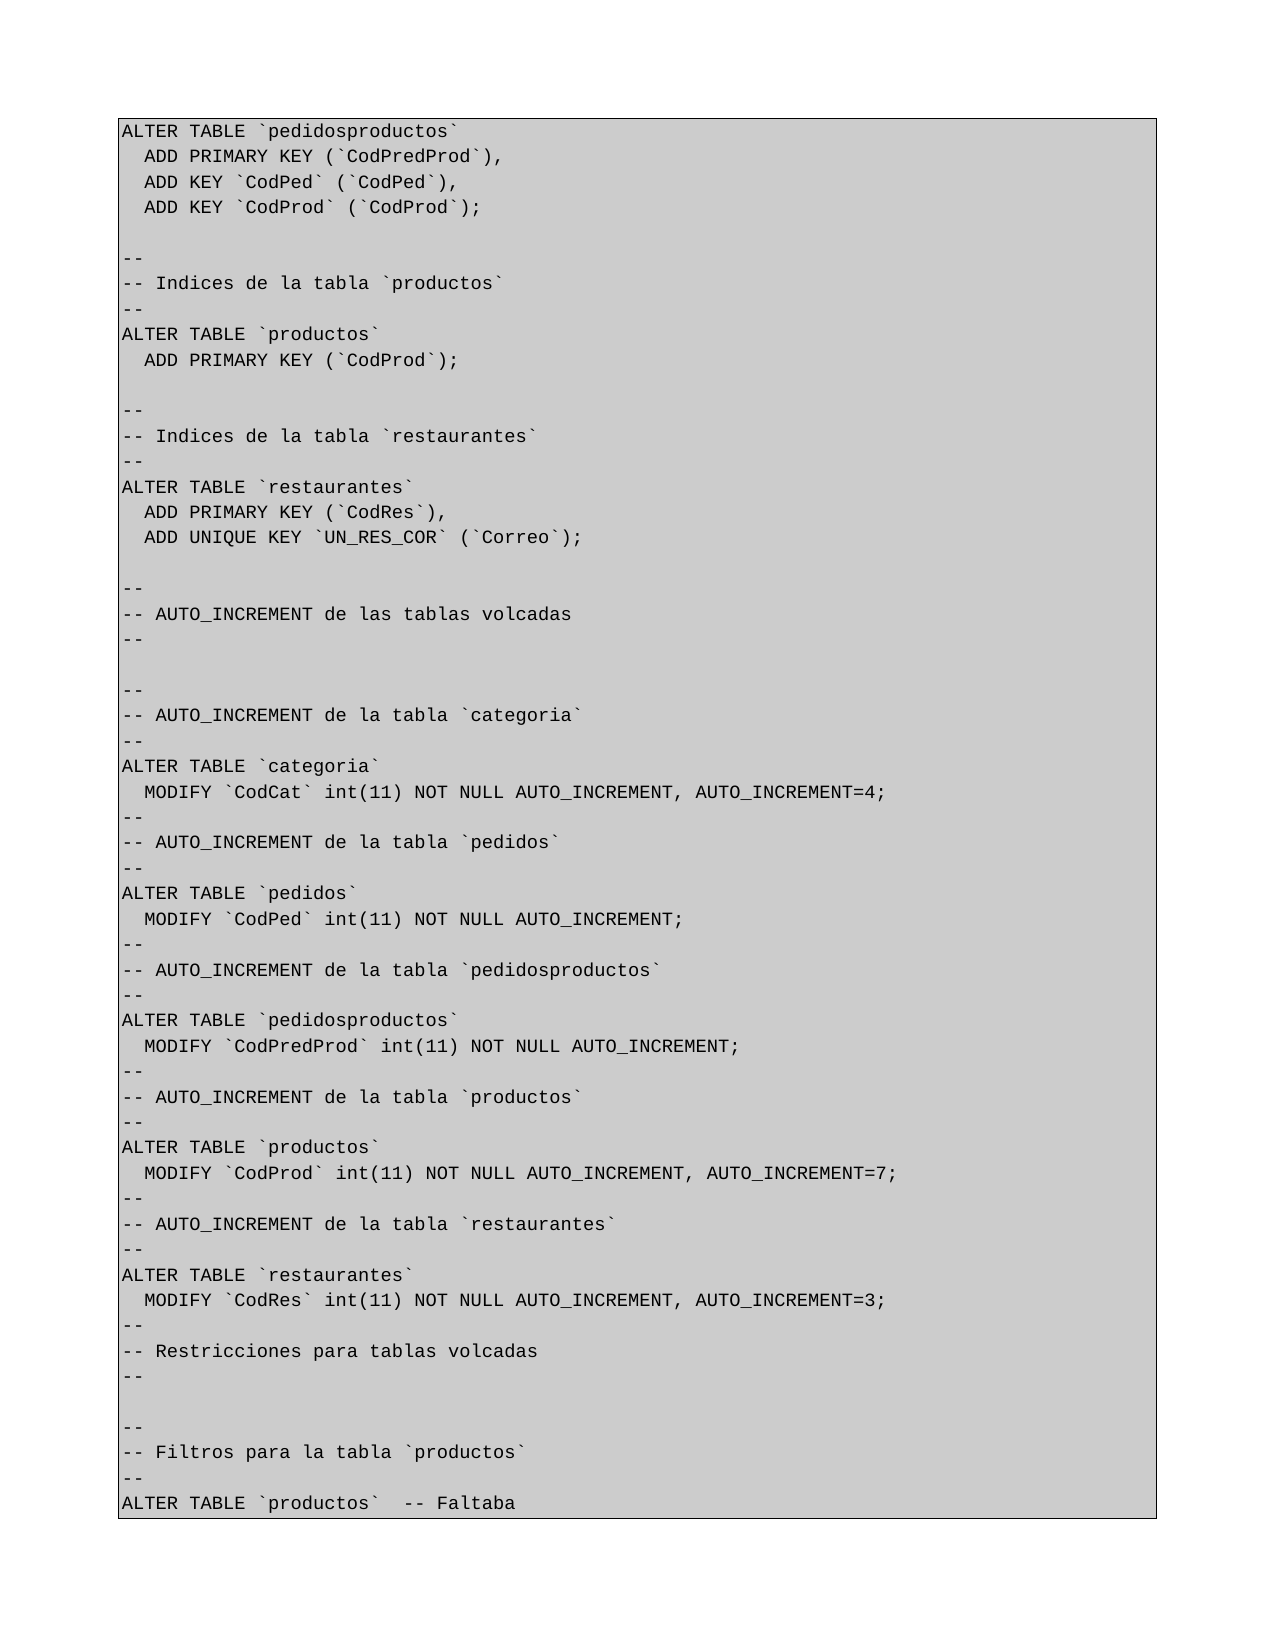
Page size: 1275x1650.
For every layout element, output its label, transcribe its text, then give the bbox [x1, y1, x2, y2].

text -- Indices de la tabla `productos` [119, 271, 1156, 295]
text -- [119, 677, 1156, 702]
text MODIFY `CodPredProd` int(11) NOT NULL AUTO_INCREMENT; [119, 1033, 1156, 1058]
text -- AUTO_INCREMENT de la tabla `restaurantes` [119, 1211, 1156, 1236]
text -- [119, 626, 1156, 651]
text -- Filtros para la tabla `productos` [119, 1440, 1156, 1464]
text -- [119, 1186, 1156, 1210]
text -- Restricciones para tablas volcadas [119, 1338, 1156, 1363]
text -- AUTO_INCREMENT de la tabla `pedidos` [119, 830, 1156, 854]
text MODIFY `CodPed` int(11) NOT NULL AUTO_INCREMENT; [119, 906, 1156, 931]
text -- [119, 931, 1156, 956]
text ALTER TABLE `pedidosproductos` [119, 119, 1156, 143]
text -- [119, 448, 1156, 473]
text ADD UNIQUE KEY `UN_RES_COR` (`Correo`); [119, 525, 1156, 549]
text ADD KEY `CodPed` (`CodPed`), [119, 169, 1156, 194]
text ALTER TABLE `restaurantes` [119, 1262, 1156, 1287]
text ADD PRIMARY KEY (`CodRes`), [119, 499, 1156, 524]
text ADD PRIMARY KEY (`CodProd`); [119, 347, 1156, 372]
text -- [119, 576, 1156, 600]
text ADD PRIMARY KEY (`CodPredProd`), [119, 143, 1156, 168]
text -- [119, 804, 1156, 829]
text -- [119, 855, 1156, 880]
text -- [119, 1363, 1156, 1388]
text MODIFY `CodRes` int(11) NOT NULL AUTO_INCREMENT, AUTO_INCREMENT=3; [119, 1287, 1156, 1312]
text ALTER TABLE `pedidosproductos` [119, 1008, 1156, 1032]
text -- [119, 1058, 1156, 1083]
text -- [119, 1465, 1156, 1490]
text ALTER TABLE `pedidos` [119, 881, 1156, 905]
text -- [119, 1109, 1156, 1134]
text ALTER TABLE `categoria` [119, 753, 1156, 778]
text MODIFY `CodProd` int(11) NOT NULL AUTO_INCREMENT, AUTO_INCREMENT=7; [119, 1160, 1156, 1185]
text ALTER TABLE `productos` -- Faltaba [119, 1491, 1156, 1518]
text -- [119, 296, 1156, 321]
text MODIFY `CodCat` int(11) NOT NULL AUTO_INCREMENT, AUTO_INCREMENT=4; [119, 779, 1156, 804]
text -- AUTO_INCREMENT de la tabla `productos` [119, 1084, 1156, 1109]
text -- [119, 245, 1156, 270]
text -- AUTO_INCREMENT de la tabla `categoria` [119, 703, 1156, 727]
text -- Indices de la tabla `restaurantes` [119, 423, 1156, 448]
text ADD KEY `CodProd` (`CodProd`); [119, 194, 1156, 219]
text -- [119, 982, 1156, 1007]
text -- [119, 1313, 1156, 1337]
text ALTER TABLE `productos` [119, 321, 1156, 346]
text -- [119, 728, 1156, 753]
text -- AUTO_INCREMENT de las tablas volcadas [119, 601, 1156, 626]
text -- AUTO_INCREMENT de la tabla `pedidosproductos` [119, 957, 1156, 982]
text ALTER TABLE `productos` [119, 1135, 1156, 1159]
text -- [119, 398, 1156, 422]
text ALTER TABLE `restaurantes` [119, 474, 1156, 499]
text -- [119, 1414, 1156, 1439]
text -- [119, 1236, 1156, 1261]
